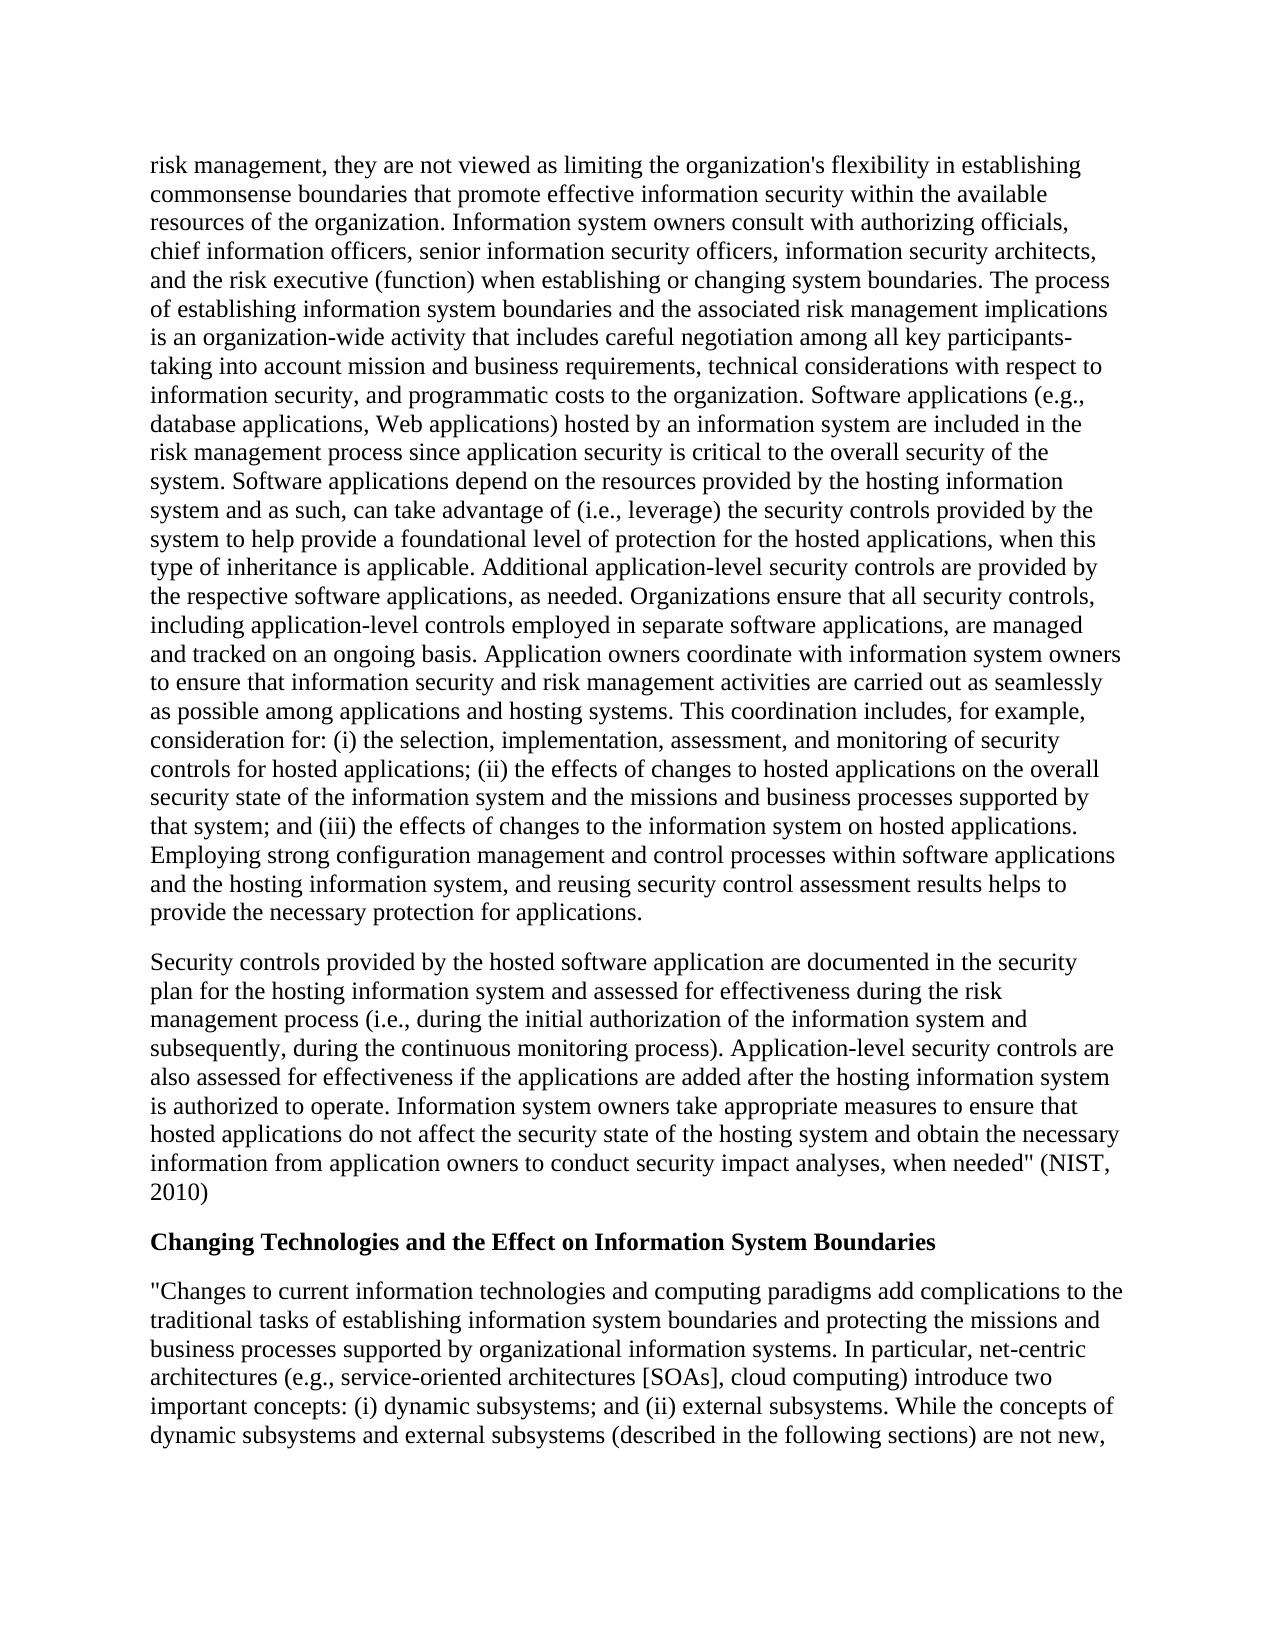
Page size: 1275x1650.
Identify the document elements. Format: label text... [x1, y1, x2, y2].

text Changing Technologies and the Effect on Information System Boundaries [150, 1227, 1125, 1255]
text risk management, they are not viewed as limiting the organization's flexibility in establishing commonsense boundaries that promote effective information security within the available resources of the organization. Information system owners consult with authorizing officials, chief information officers, senior information security officers, information security architects, and the risk executive (function) when establishing or changing system boundaries. The process of establishing information system boundaries and the associated risk management implications is an organization-wide activity that includes careful negotiation among all key participants-taking into account mission and business requirements, technical considerations with respect to information security, and programmatic costs to the organization. Software applications (e.g., database applications, Web applications) hosted by an information system are included in the risk management process since application security is critical to the overall security of the system. Software applications depend on the resources provided by the hosting information system and as such, can take advantage of (i.e., leverage) the security controls provided by the system to help provide a foundational level of protection for the hosted applications, when this type of inheritance is applicable. Additional application-level security controls are provided by the respective software applications, as needed. Organizations ensure that all security controls, including application-level controls employed in separate software applications, are managed and tracked on an ongoing basis. Application owners coordinate with information system owners to ensure that information security and risk management activities are carried out as seamlessly as possible among applications and hosting systems. This coordination includes, for example, consideration for: (i) the selection, implementation, assessment, and monitoring of security controls for hosted applications; (ii) the effects of changes to hosted applications on the overall security state of the information system and the missions and business processes supported by that system; and (iii) the effects of changes to the information system on hosted applications. Employing strong configuration management and control processes within software applications and the hosting information system, and reusing security control assessment results helps to provide the necessary protection for applications. [150, 150, 1125, 926]
text Security controls provided by the hosted software application are documented in the security plan for the hosting information system and assessed for effectiveness during the risk management process (i.e., during the initial authorization of the information system and subsequently, during the continuous monitoring process). Application-level security controls are also assessed for effectiveness if the applications are added after the hosting information system is authorized to operate. Information system owners take appropriate measures to ensure that hosted applications do not affect the security state of the hosting system and obtain the necessary information from application owners to conduct security impact analyses, when needed" (NIST, 2010) [150, 947, 1125, 1206]
text "Changes to current information technologies and computing paradigms add complications to the traditional tasks of establishing information system boundaries and protecting the missions and business processes supported by organizational information systems. In particular, net-centric architectures (e.g., service-oriented architectures [SOAs], cloud computing) introduce two important concepts: (i) dynamic subsystems; and (ii) external subsystems. While the concepts of dynamic subsystems and external subsystems (described in the following sections) are not new, [150, 1276, 1125, 1449]
